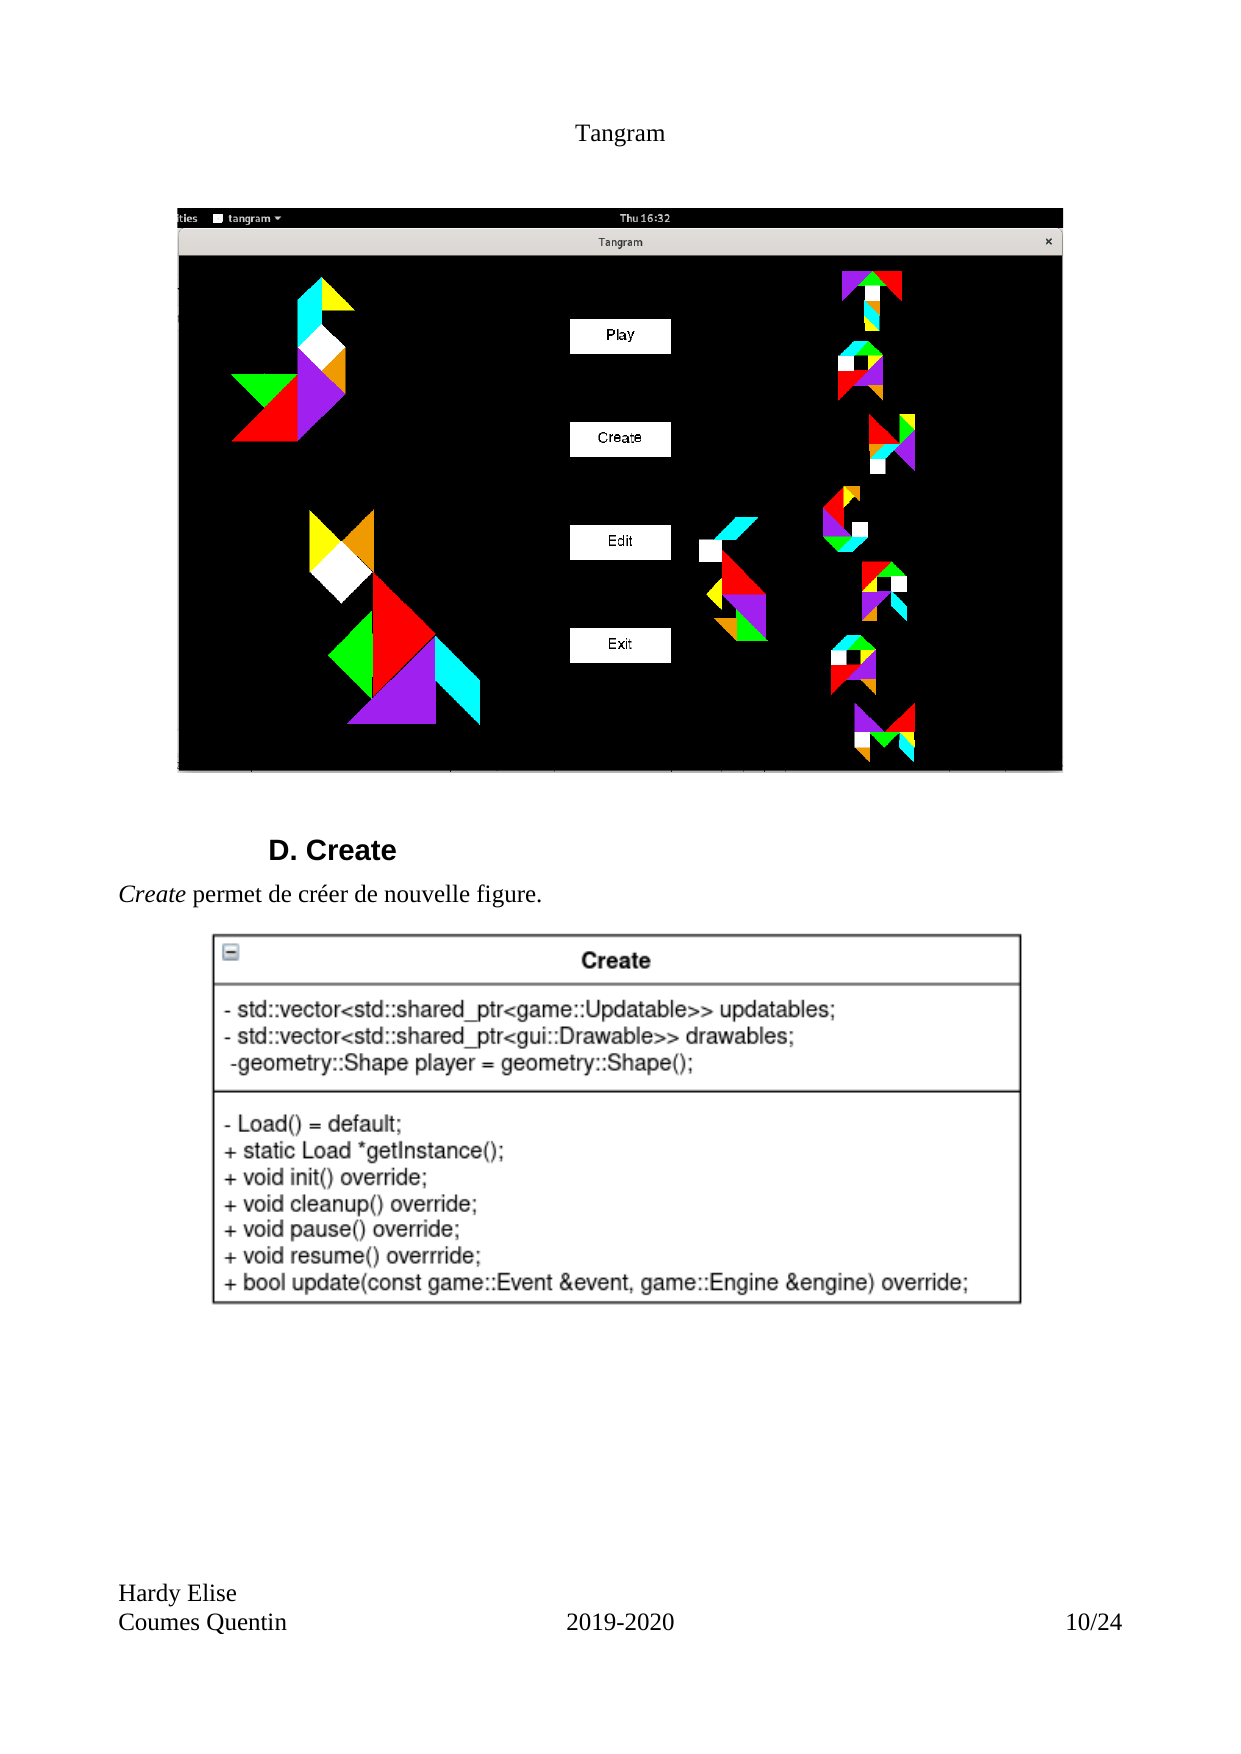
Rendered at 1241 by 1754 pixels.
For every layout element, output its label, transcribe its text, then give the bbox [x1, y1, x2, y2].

text Create permet de créer de nouvelle figure. [118, 879, 1122, 908]
picture [177, 208, 1064, 773]
subtitle D. Create [268, 833, 1122, 867]
picture [210, 928, 1031, 1314]
